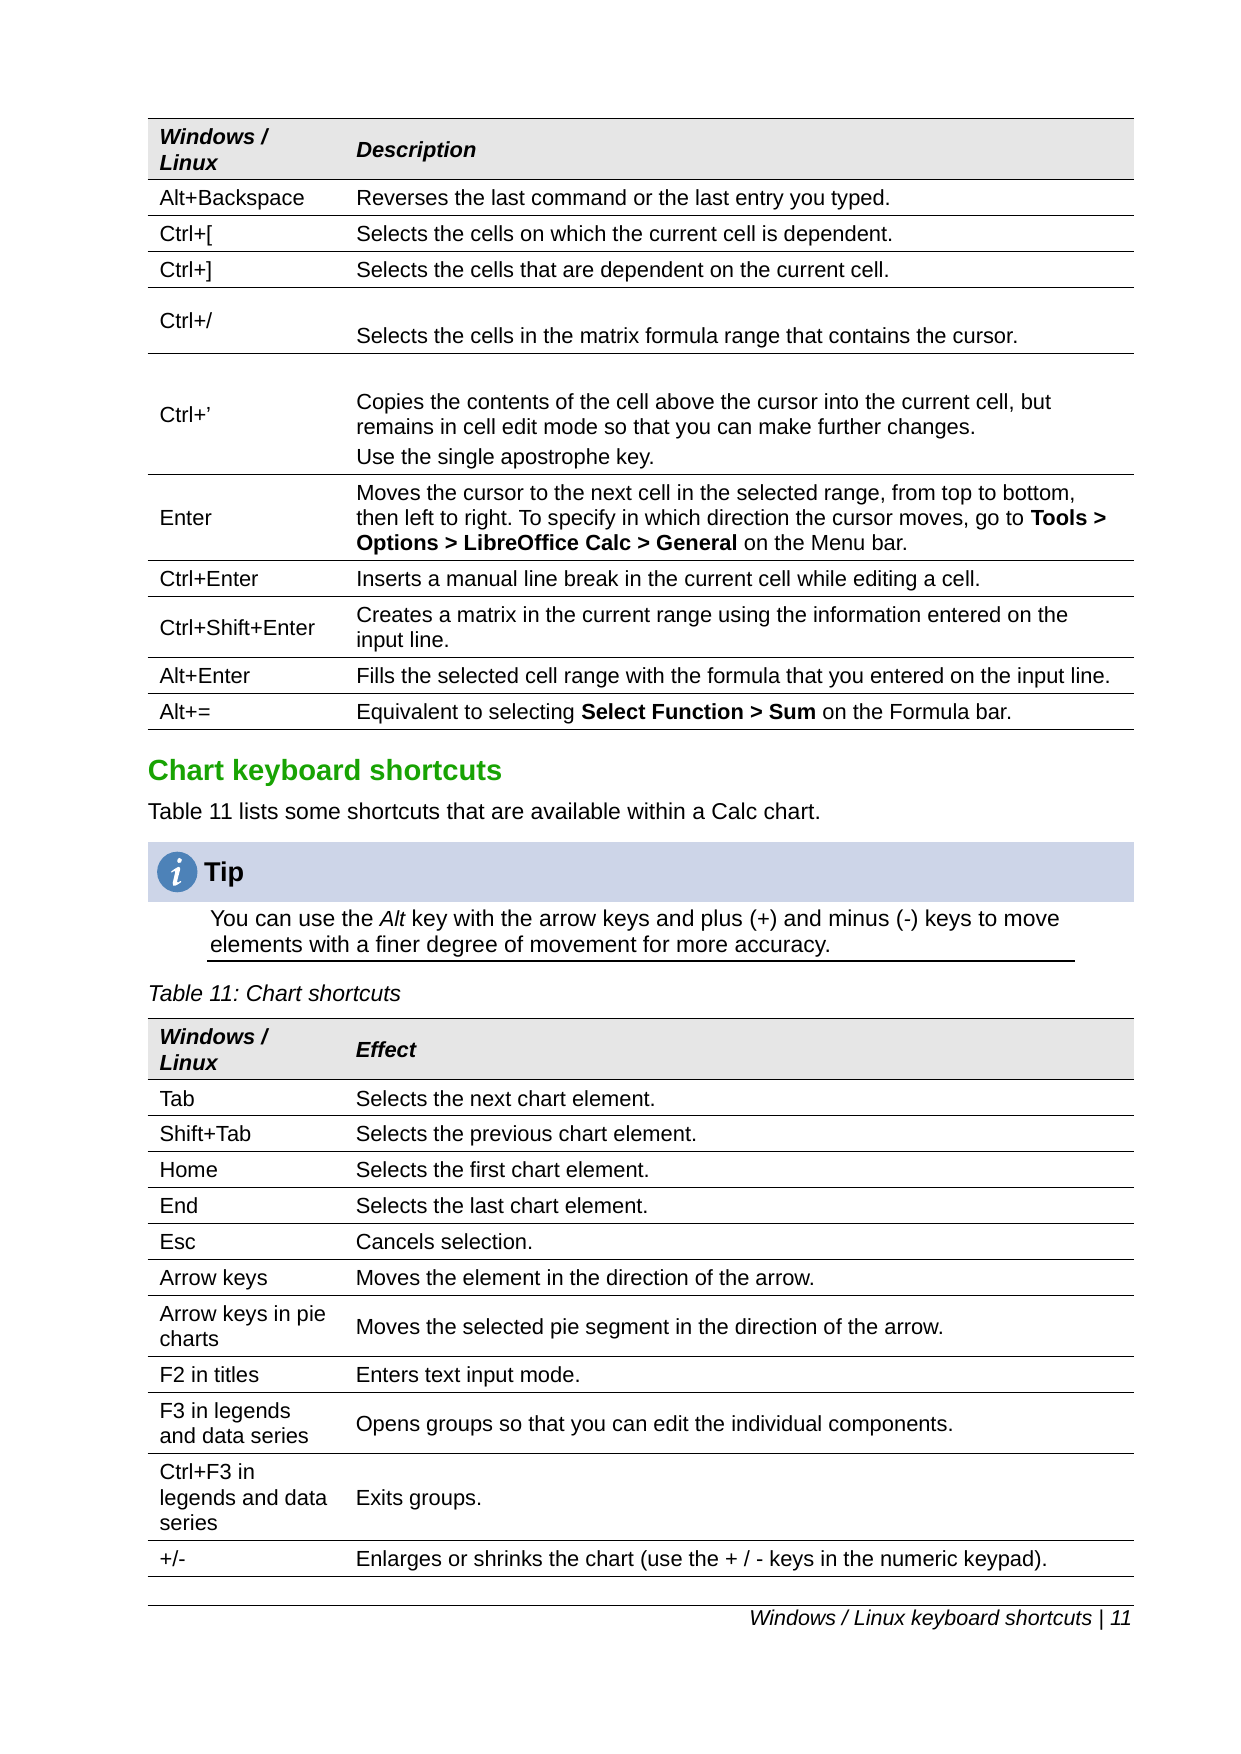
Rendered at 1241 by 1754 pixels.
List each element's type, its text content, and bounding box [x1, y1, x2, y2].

table_cell Shift+Tab [148, 1116, 344, 1151]
subtitle Tip [148, 842, 1134, 902]
subtitle Chart keyboard shortcuts [148, 753, 1134, 786]
table_cell Ctrl+F3 in legends and data series [148, 1454, 344, 1539]
table_header Description [344, 119, 1134, 179]
table_cell Opens groups so that you can edit the individual components. [344, 1393, 1134, 1453]
table_cell +/- [148, 1541, 344, 1576]
table_cell Ctrl+[ [148, 216, 344, 251]
table_cell Ctrl+/ [148, 288, 344, 353]
table_cell Exits groups. [344, 1454, 1134, 1539]
table_header Windows / Linux [148, 119, 344, 179]
table_cell F2 in titles [148, 1357, 344, 1392]
table_cell Selects the last chart element. [344, 1188, 1134, 1223]
table_cell Selects the cells in the matrix formula range that contains the cursor. [344, 288, 1134, 353]
table_cell Moves the element in the direction of the arrow. [344, 1260, 1134, 1295]
table_cell Equivalent to selecting Select Function > Sum on the Formula bar. [344, 694, 1134, 729]
table_cell Selects the first chart element. [344, 1152, 1134, 1187]
table_cell Ctrl+] [148, 252, 344, 287]
table_cell Alt+= [148, 694, 344, 729]
table_cell F3 in legends and data series [148, 1393, 344, 1453]
table_header Effect [344, 1019, 1134, 1079]
table_cell Arrow keys in pie charts [148, 1296, 344, 1356]
table_cell Alt+Backspace [148, 180, 344, 215]
table_cell Moves the selected pie segment in the direction of the arrow. [344, 1296, 1134, 1356]
table_cell Fills the selected cell range with the formula that you entered on the input line. [344, 658, 1134, 693]
table_cell Alt+Enter [148, 658, 344, 693]
table_header Windows / Linux [148, 1019, 344, 1079]
table_cell Selects the cells that are dependent on the current cell. [344, 252, 1134, 287]
table_cell Tab [148, 1080, 344, 1115]
table_cell End [148, 1188, 344, 1223]
table_cell Creates a matrix in the current range using the information entered on the input line. [344, 597, 1134, 657]
table_cell Inserts a manual line break in the current cell while editing a cell. [344, 561, 1134, 596]
table_cell Cancels selection. [344, 1224, 1134, 1259]
table_cell Reverses the last command or the last entry you typed. [344, 180, 1134, 215]
text You can use the Alt key with the arrow keys and plus (+) and minus (-) keys to move elements with a finer degree of movement for more accuracy. [207, 902, 1075, 960]
table_cell Selects the previous chart element. [344, 1116, 1134, 1151]
table_cell Enters text input mode. [344, 1357, 1134, 1392]
table_cell Ctrl+Shift+Enter [148, 597, 344, 657]
table_cell Home [148, 1152, 344, 1187]
text Table 11: Chart shortcuts [148, 980, 1134, 1006]
table_cell Enlarges or shrinks the chart (use the + / - keys in the numeric keypad). [344, 1541, 1134, 1576]
table_cell Arrow keys [148, 1260, 344, 1295]
table_cell Ctrl+Enter [148, 561, 344, 596]
table_cell Esc [148, 1224, 344, 1259]
table_cell Moves the cursor to the next cell in the selected range, from top to bottom, then left to right. To specify in which direction the cursor moves, go to Tools > Options > LibreOffice Calc > General on the Menu bar. [344, 475, 1134, 560]
table_cell Enter [148, 475, 344, 560]
table_cell Selects the cells on which the current cell is dependent. [344, 216, 1134, 251]
table_cell Ctrl+’ [148, 354, 344, 474]
text Table 11 lists some shortcuts that are available within a Calc chart. [148, 798, 1134, 824]
table_cell Copies the contents of the cell above the cursor into the current cell, but remains in cell edit mode so that you can make further changes. Use the single apostrophe key. [344, 354, 1134, 474]
table_cell Selects the next chart element. [344, 1080, 1134, 1115]
